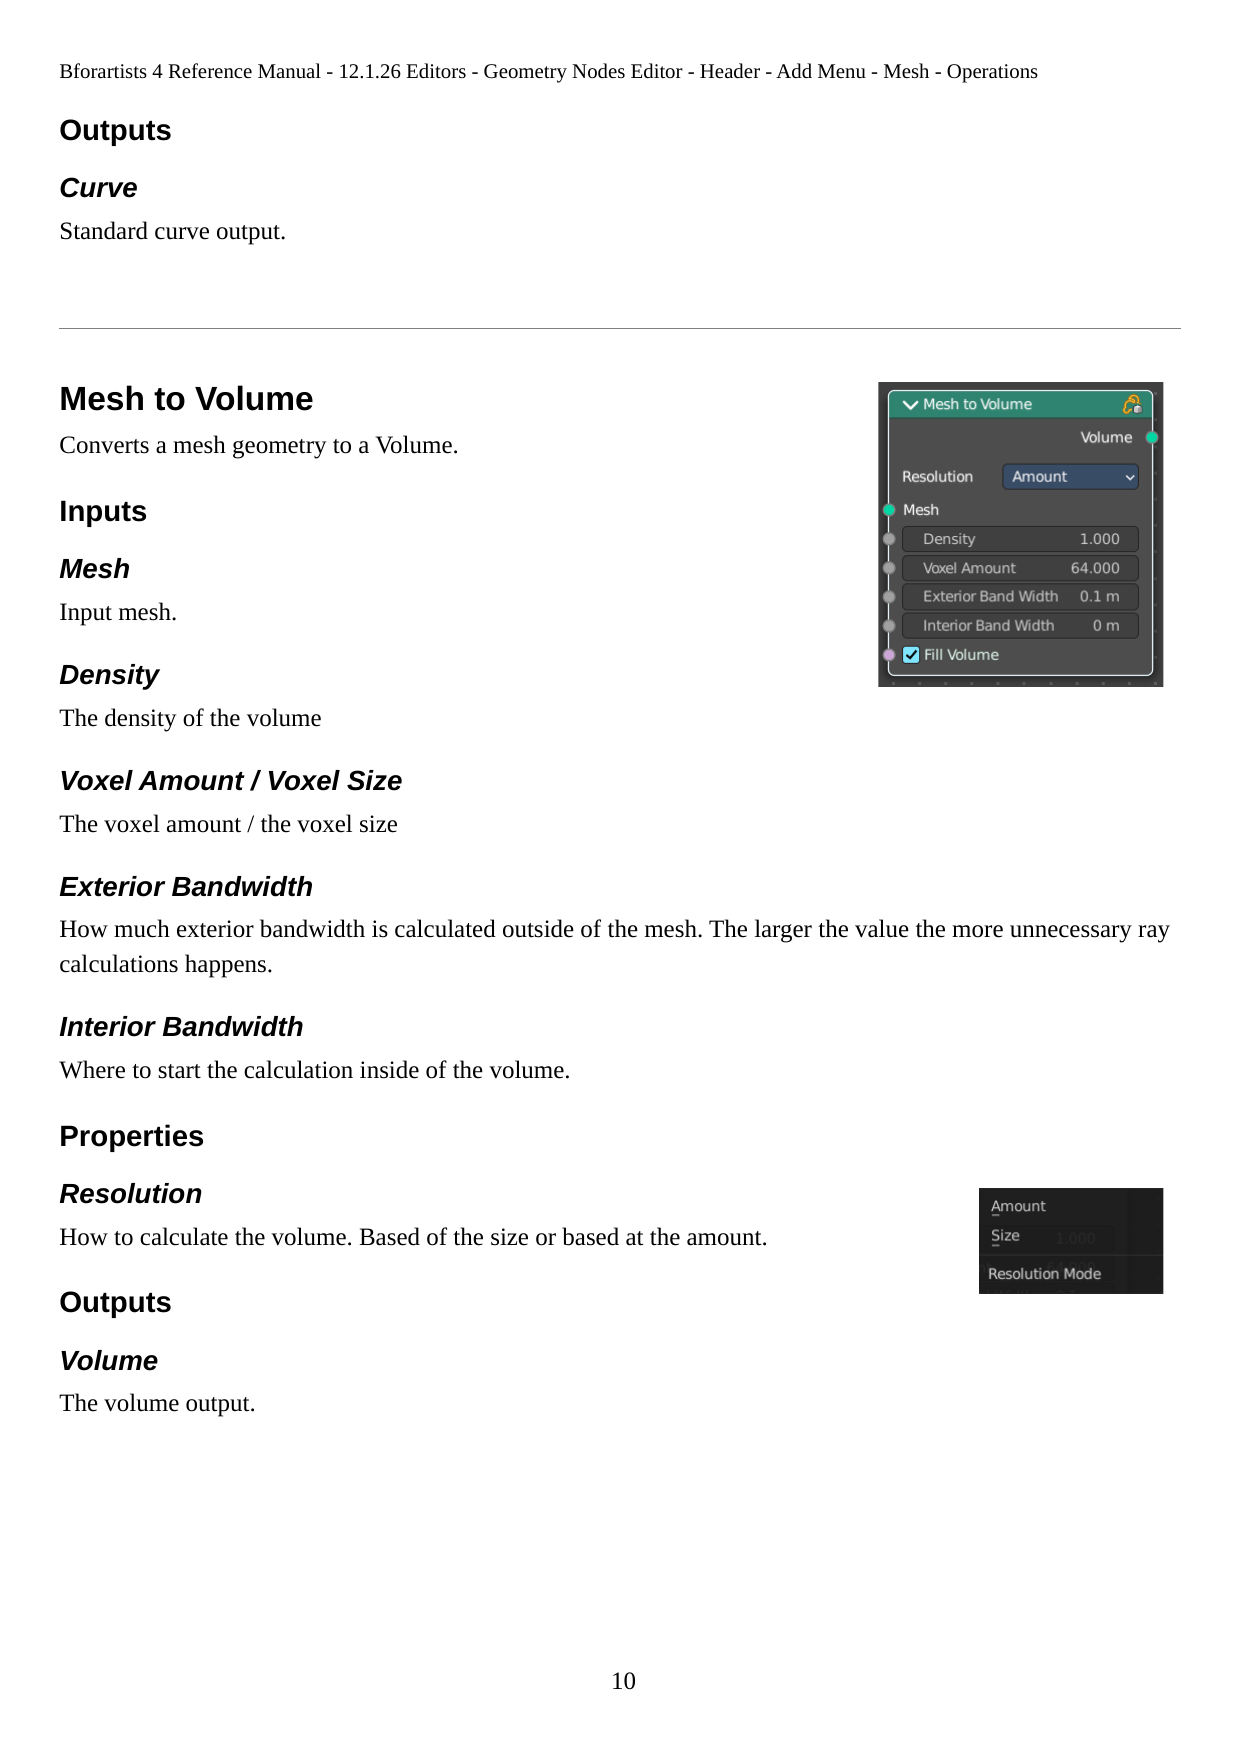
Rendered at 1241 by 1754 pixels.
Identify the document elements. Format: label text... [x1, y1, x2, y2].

text How much exterior bandwidth is calculated outside of the mesh. The larger the value the more unnecessary ray calculations happens. [59, 914, 1181, 978]
subtitle Properties [59, 1119, 1181, 1152]
text Standard curve output. [59, 216, 1181, 244]
subtitle Interior Bandwidth [59, 1011, 1181, 1042]
text Where to start the calculation inside of the volume. [59, 1055, 1181, 1084]
subtitle Outputs [59, 113, 1181, 146]
subtitle Exterior Bandwidth [59, 870, 1181, 902]
text [1164, 597, 1181, 626]
picture [979, 1188, 1164, 1294]
subtitle Voxel Amount / Voxel Size [59, 764, 1181, 796]
subtitle Resolution [59, 1177, 1181, 1209]
picture [878, 382, 1164, 687]
text The voxel amount / the voxel size [59, 809, 1181, 837]
subtitle [1164, 494, 1181, 527]
subtitle Mesh to Volume [59, 379, 1181, 417]
text The volume output. [59, 1388, 1181, 1417]
subtitle Inputs [59, 494, 878, 527]
subtitle Mesh [59, 552, 878, 584]
text The density of the volume [59, 703, 1181, 731]
subtitle Curve [59, 171, 1181, 203]
subtitle [1164, 552, 1181, 584]
subtitle Outputs [59, 1285, 1181, 1319]
subtitle Volume [59, 1344, 1181, 1376]
subtitle Density [59, 658, 1181, 690]
text Converts a mesh geometry to a Volume. [59, 430, 878, 459]
text How to calculate the volume. Based of the size or based at the amount. [59, 1222, 979, 1251]
text Input mesh. [59, 597, 878, 626]
